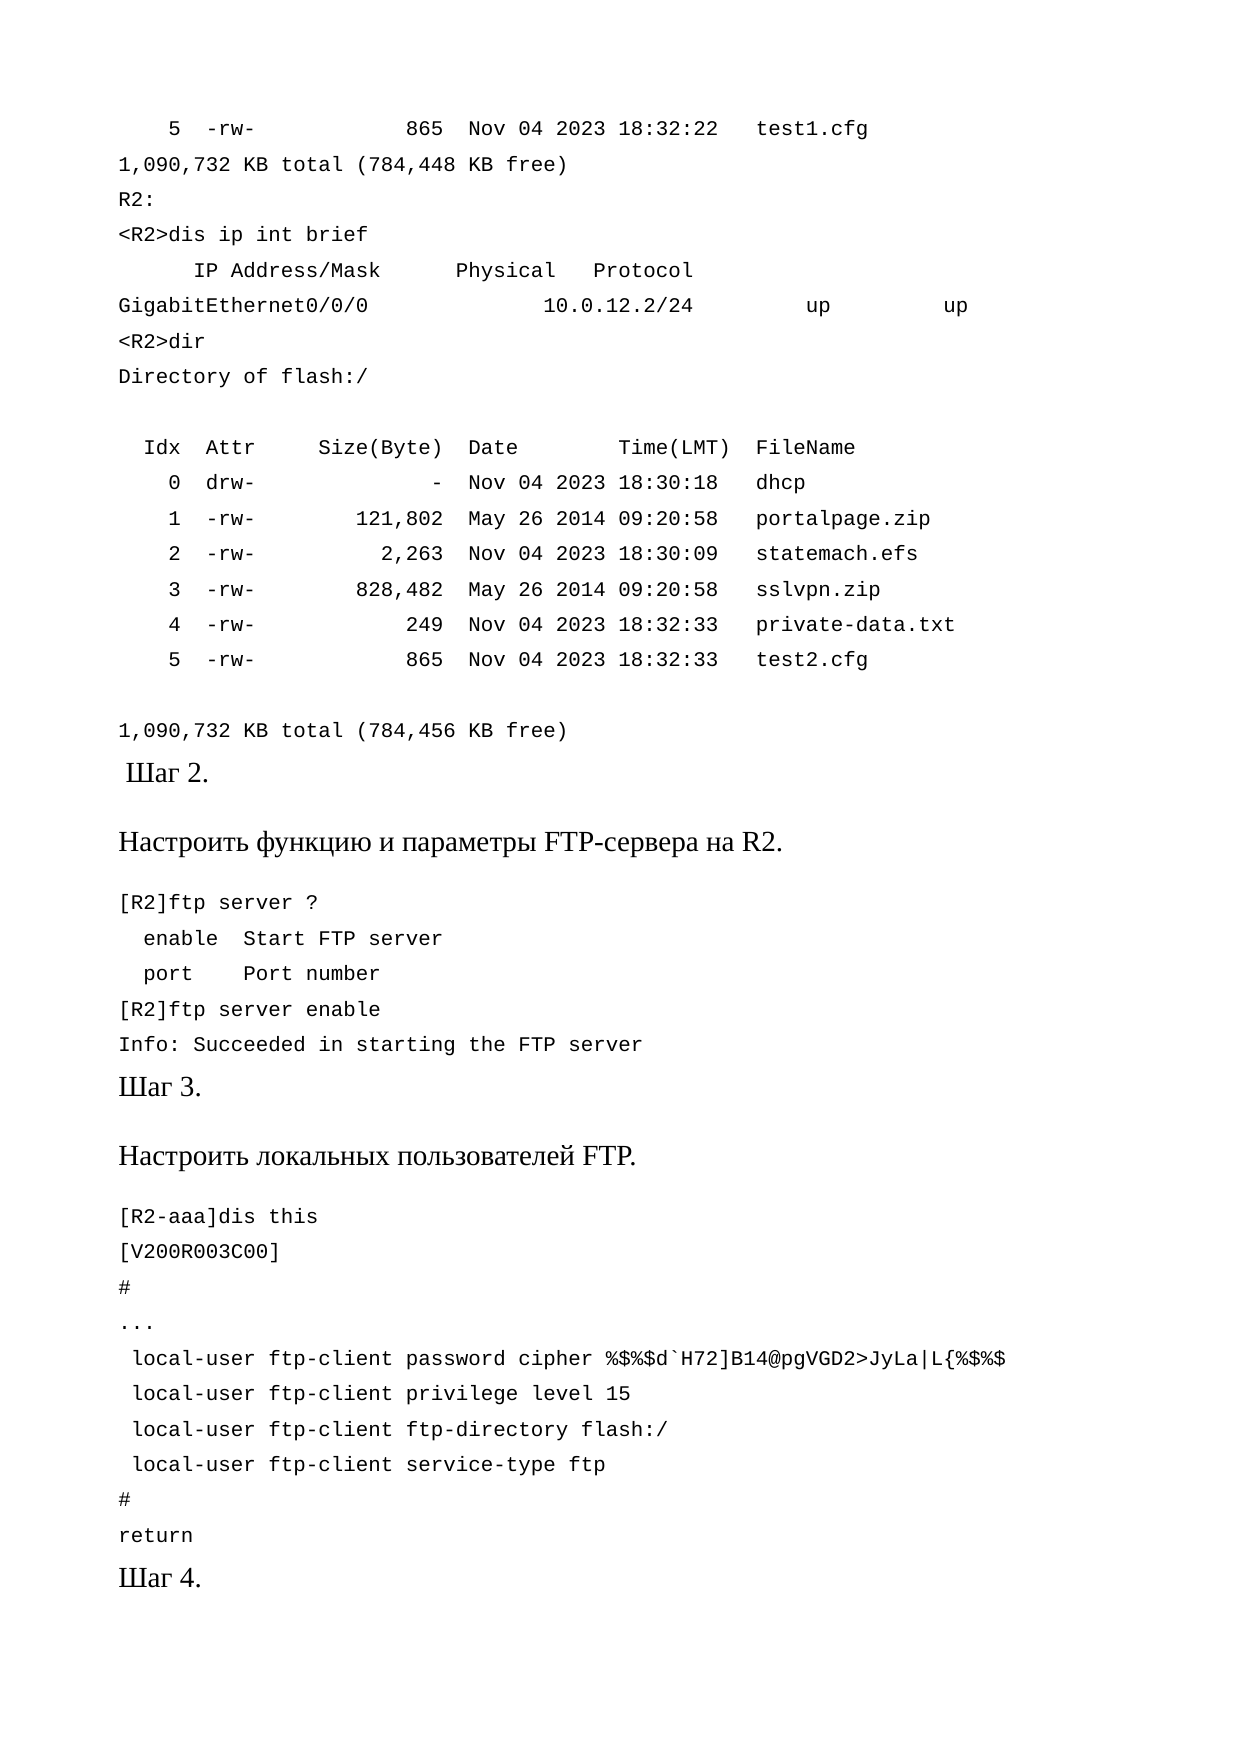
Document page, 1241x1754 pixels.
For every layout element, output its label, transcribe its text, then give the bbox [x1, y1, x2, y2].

text Directory of flash:/ [118, 366, 1122, 390]
text [R2]ftp server ? [118, 892, 1122, 916]
text IP Address/Mask Physical Protocol [118, 260, 1122, 283]
text <R2>dir [118, 331, 1122, 354]
text ... [118, 1312, 1122, 1336]
text 4 -rw- 249 Nov 04 2023 18:32:33 private-data.txt [118, 614, 1122, 638]
text local-user ftp-client ftp-directory flash:/ [118, 1418, 1122, 1442]
text Info: Succeeded in starting the FTP server [118, 1034, 1122, 1058]
text enable Start FTP server [118, 928, 1122, 951]
text local-user ftp-client privilege level 15 [118, 1383, 1122, 1407]
text Шаг 3. [118, 1069, 1122, 1103]
text Настроить локальных пользователей FTP. [118, 1138, 1122, 1171]
text 5 -rw- 865 Nov 04 2023 18:32:33 test2.cfg [118, 649, 1122, 673]
text [R2-aaa]dis this [118, 1206, 1122, 1230]
text 3 -rw- 828,482 May 26 2014 09:20:58 sslvpn.zip [118, 578, 1122, 602]
text # [118, 1489, 1122, 1513]
text # [118, 1277, 1122, 1301]
text 1 -rw- 121,802 May 26 2014 09:20:58 portalpage.zip [118, 508, 1122, 531]
text 1,090,732 KB total (784,448 KB free) [118, 153, 1122, 177]
text GigabitEthernet0/0/0 10.0.12.2/24 up up [118, 295, 1122, 319]
text Шаг 2. [118, 756, 1122, 789]
text [V200R003C00] [118, 1241, 1122, 1265]
text 1,090,732 KB total (784,456 KB free) [118, 720, 1122, 744]
text 5 -rw- 865 Nov 04 2023 18:32:22 test1.cfg [118, 118, 1122, 142]
text Idx Attr Size(Byte) Date Time(LMT) FileName [118, 437, 1122, 461]
text 0 drw- - Nov 04 2023 18:30:18 dhcp [118, 472, 1122, 496]
text R2: [118, 189, 1122, 213]
text port Port number [118, 963, 1122, 987]
text local-user ftp-client password cipher %$%$d`H72]B14@pgVGD2>JyLa|L{%$%$ [118, 1348, 1122, 1371]
text [R2]ftp server enable [118, 998, 1122, 1022]
text Настроить функцию и параметры FTP-сервера на R2. [118, 824, 1122, 857]
text <R2>dis ip int brief [118, 224, 1122, 248]
text Шаг 4. [118, 1560, 1122, 1594]
text 2 -rw- 2,263 Nov 04 2023 18:30:09 statemach.efs [118, 543, 1122, 567]
text local-user ftp-client service-type ftp [118, 1454, 1122, 1478]
text return [118, 1525, 1122, 1548]
